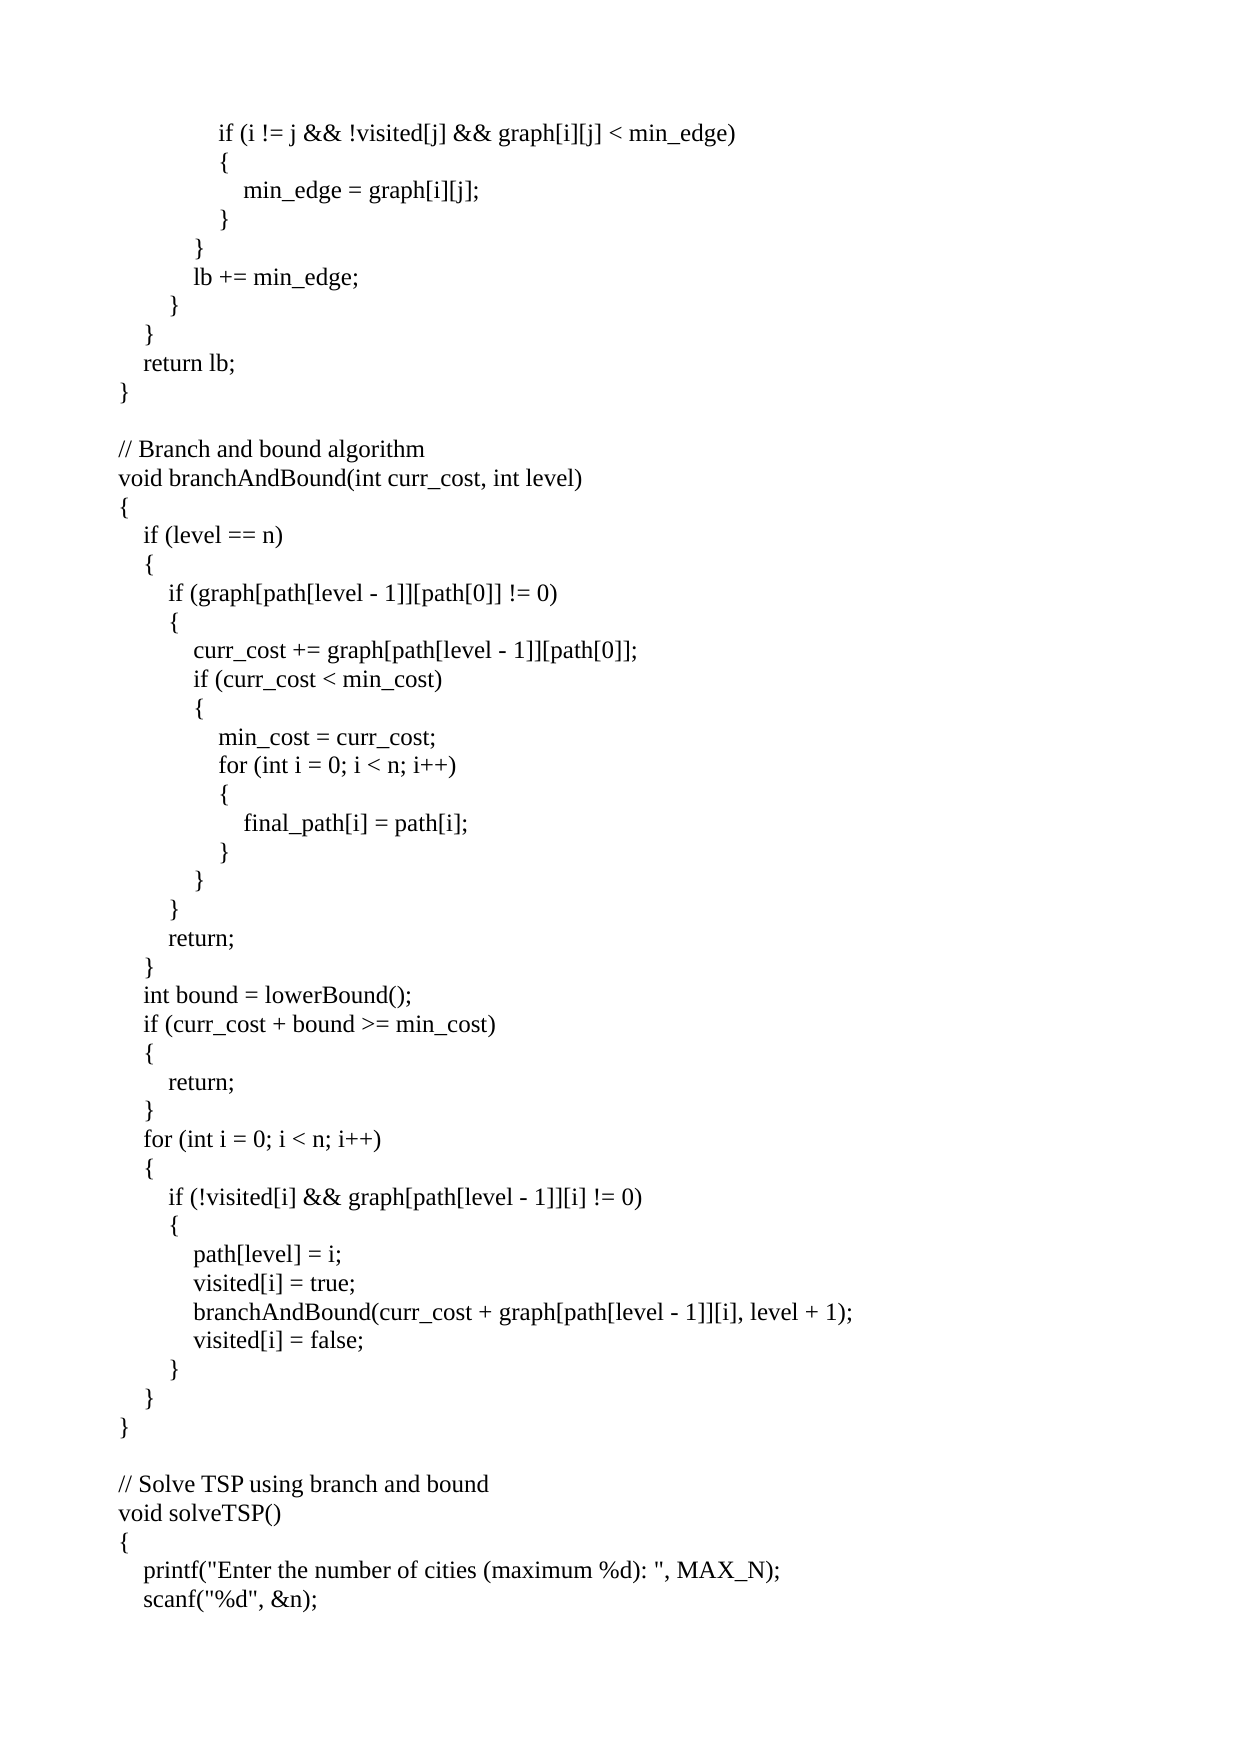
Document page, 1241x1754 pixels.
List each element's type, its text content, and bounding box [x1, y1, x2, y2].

text { [118, 607, 1122, 636]
text final_path[i] = path[i]; [118, 808, 1122, 837]
text } [118, 377, 1122, 406]
text return; [118, 1067, 1122, 1096]
text printf("Enter the number of cities (maximum %d): ", MAX_N); [118, 1556, 1122, 1584]
text curr_cost += graph[path[level - 1]][path[0]]; [118, 636, 1122, 664]
text for (int i = 0; i < n; i++) [118, 751, 1122, 779]
text { [118, 492, 1122, 521]
text } [118, 291, 1122, 319]
text } [118, 894, 1122, 923]
text } [118, 837, 1122, 866]
text } [118, 1383, 1122, 1412]
text { [118, 1153, 1122, 1182]
text for (int i = 0; i < n; i++) [118, 1124, 1122, 1153]
text { [118, 147, 1122, 176]
text } [118, 866, 1122, 894]
text if (graph[path[level - 1]][path[0]] != 0) [118, 578, 1122, 607]
text { [118, 779, 1122, 808]
text { [118, 1527, 1122, 1556]
text lb += min_edge; [118, 262, 1122, 291]
text { [118, 549, 1122, 578]
text // Solve TSP using branch and bound [118, 1469, 1122, 1498]
text if (level == n) [118, 521, 1122, 549]
text } [118, 233, 1122, 262]
text if (i != j && !visited[j] && graph[i][j] < min_edge) [118, 118, 1122, 147]
text branchAndBound(curr_cost + graph[path[level - 1]][i], level + 1); [118, 1297, 1122, 1326]
text void solveTSP() [118, 1498, 1122, 1527]
text } [118, 1354, 1122, 1383]
text if (curr_cost + bound >= min_cost) [118, 1009, 1122, 1038]
text path[level] = i; [118, 1239, 1122, 1268]
text return lb; [118, 348, 1122, 377]
text } [118, 319, 1122, 348]
text if (!visited[i] && graph[path[level - 1]][i] != 0) [118, 1182, 1122, 1211]
text int bound = lowerBound(); [118, 981, 1122, 1009]
text visited[i] = true; [118, 1268, 1122, 1297]
text { [118, 693, 1122, 722]
text { [118, 1038, 1122, 1067]
text } [118, 204, 1122, 233]
text // Branch and bound algorithm [118, 434, 1122, 463]
text min_edge = graph[i][j]; [118, 176, 1122, 204]
text if (curr_cost < min_cost) [118, 664, 1122, 693]
text scanf("%d", &n); [118, 1584, 1122, 1613]
text } [118, 952, 1122, 981]
text } [118, 1096, 1122, 1124]
text return; [118, 923, 1122, 952]
text } [118, 1412, 1122, 1441]
text min_cost = curr_cost; [118, 722, 1122, 751]
text void branchAndBound(int curr_cost, int level) [118, 463, 1122, 492]
text { [118, 1211, 1122, 1239]
text visited[i] = false; [118, 1326, 1122, 1354]
